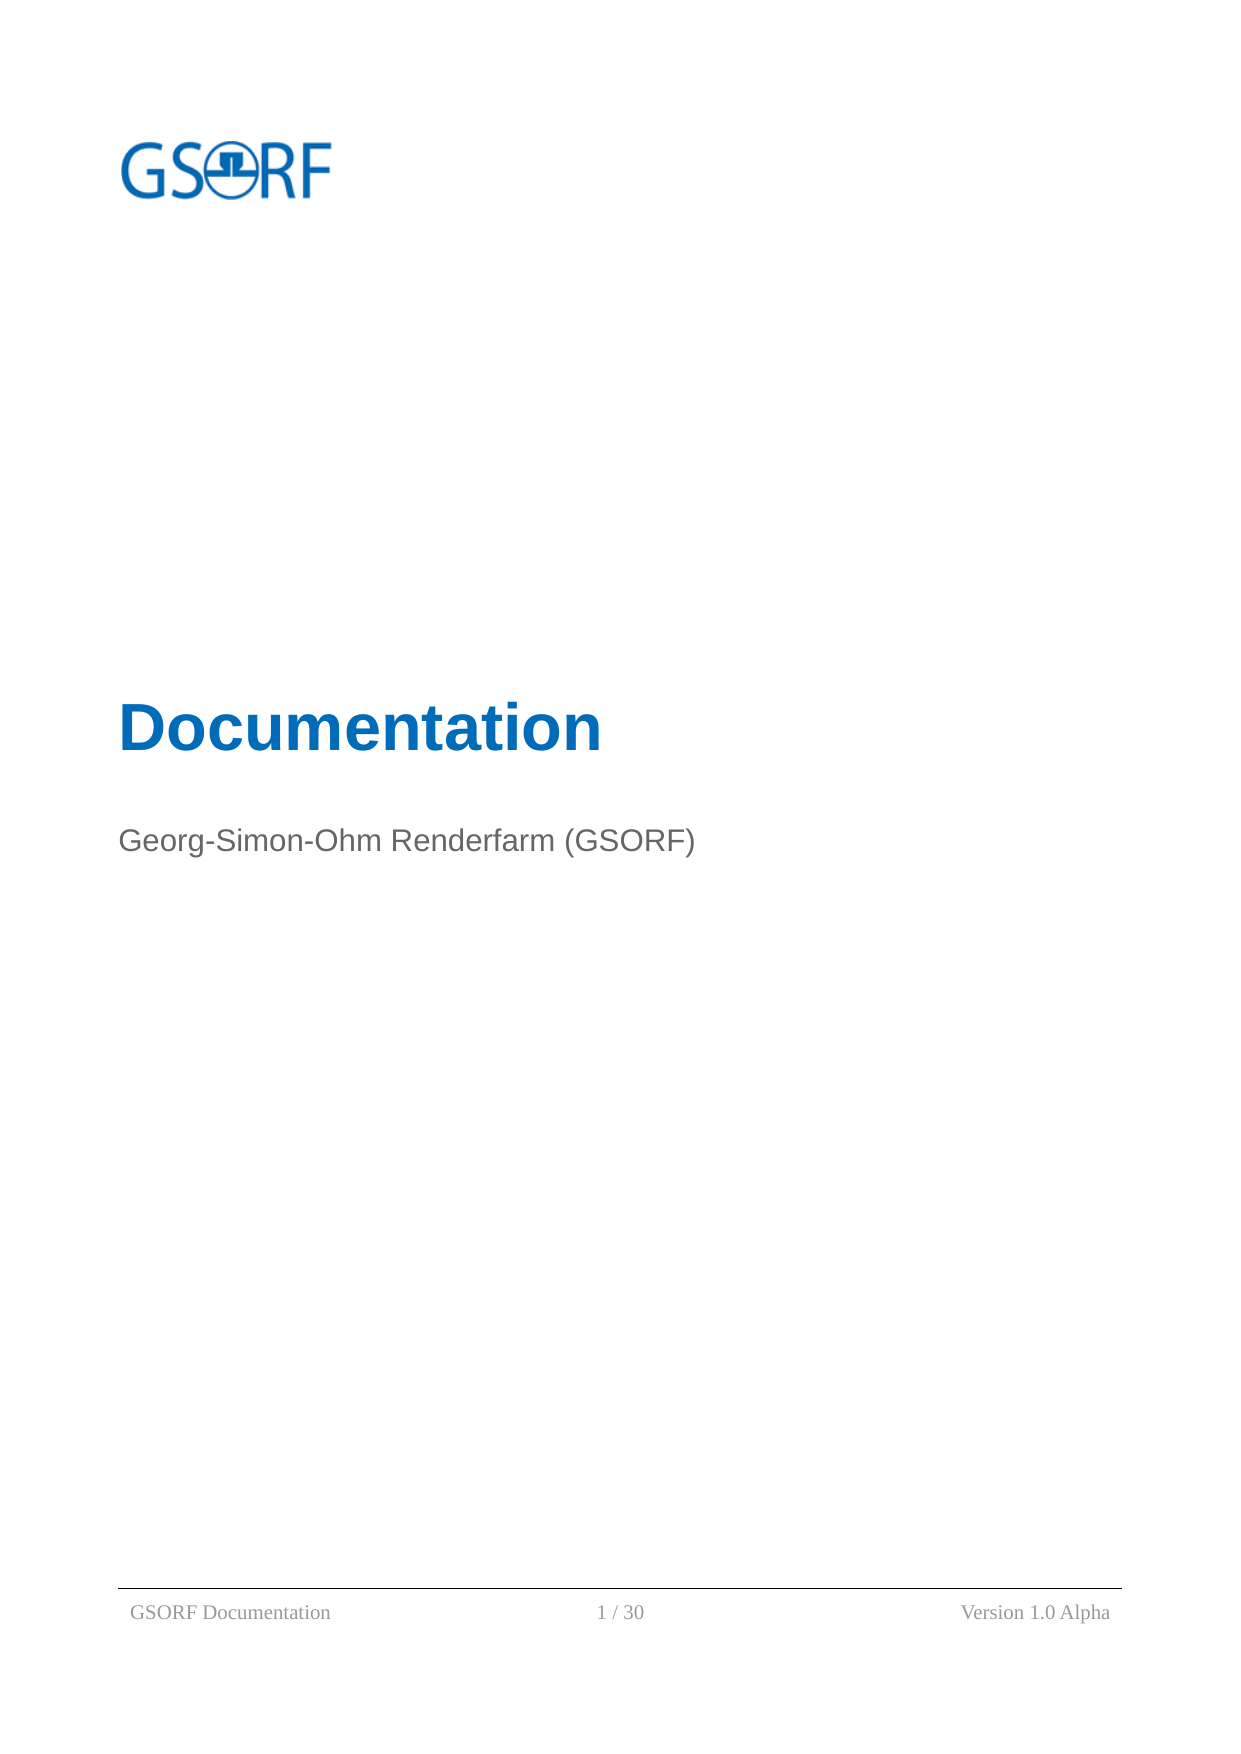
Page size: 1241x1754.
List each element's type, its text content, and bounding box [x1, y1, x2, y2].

text Georg-Simon-Ohm Renderfarm (GSORF) [118, 822, 1122, 858]
text Documentation [118, 688, 1122, 764]
picture [121, 141, 332, 200]
